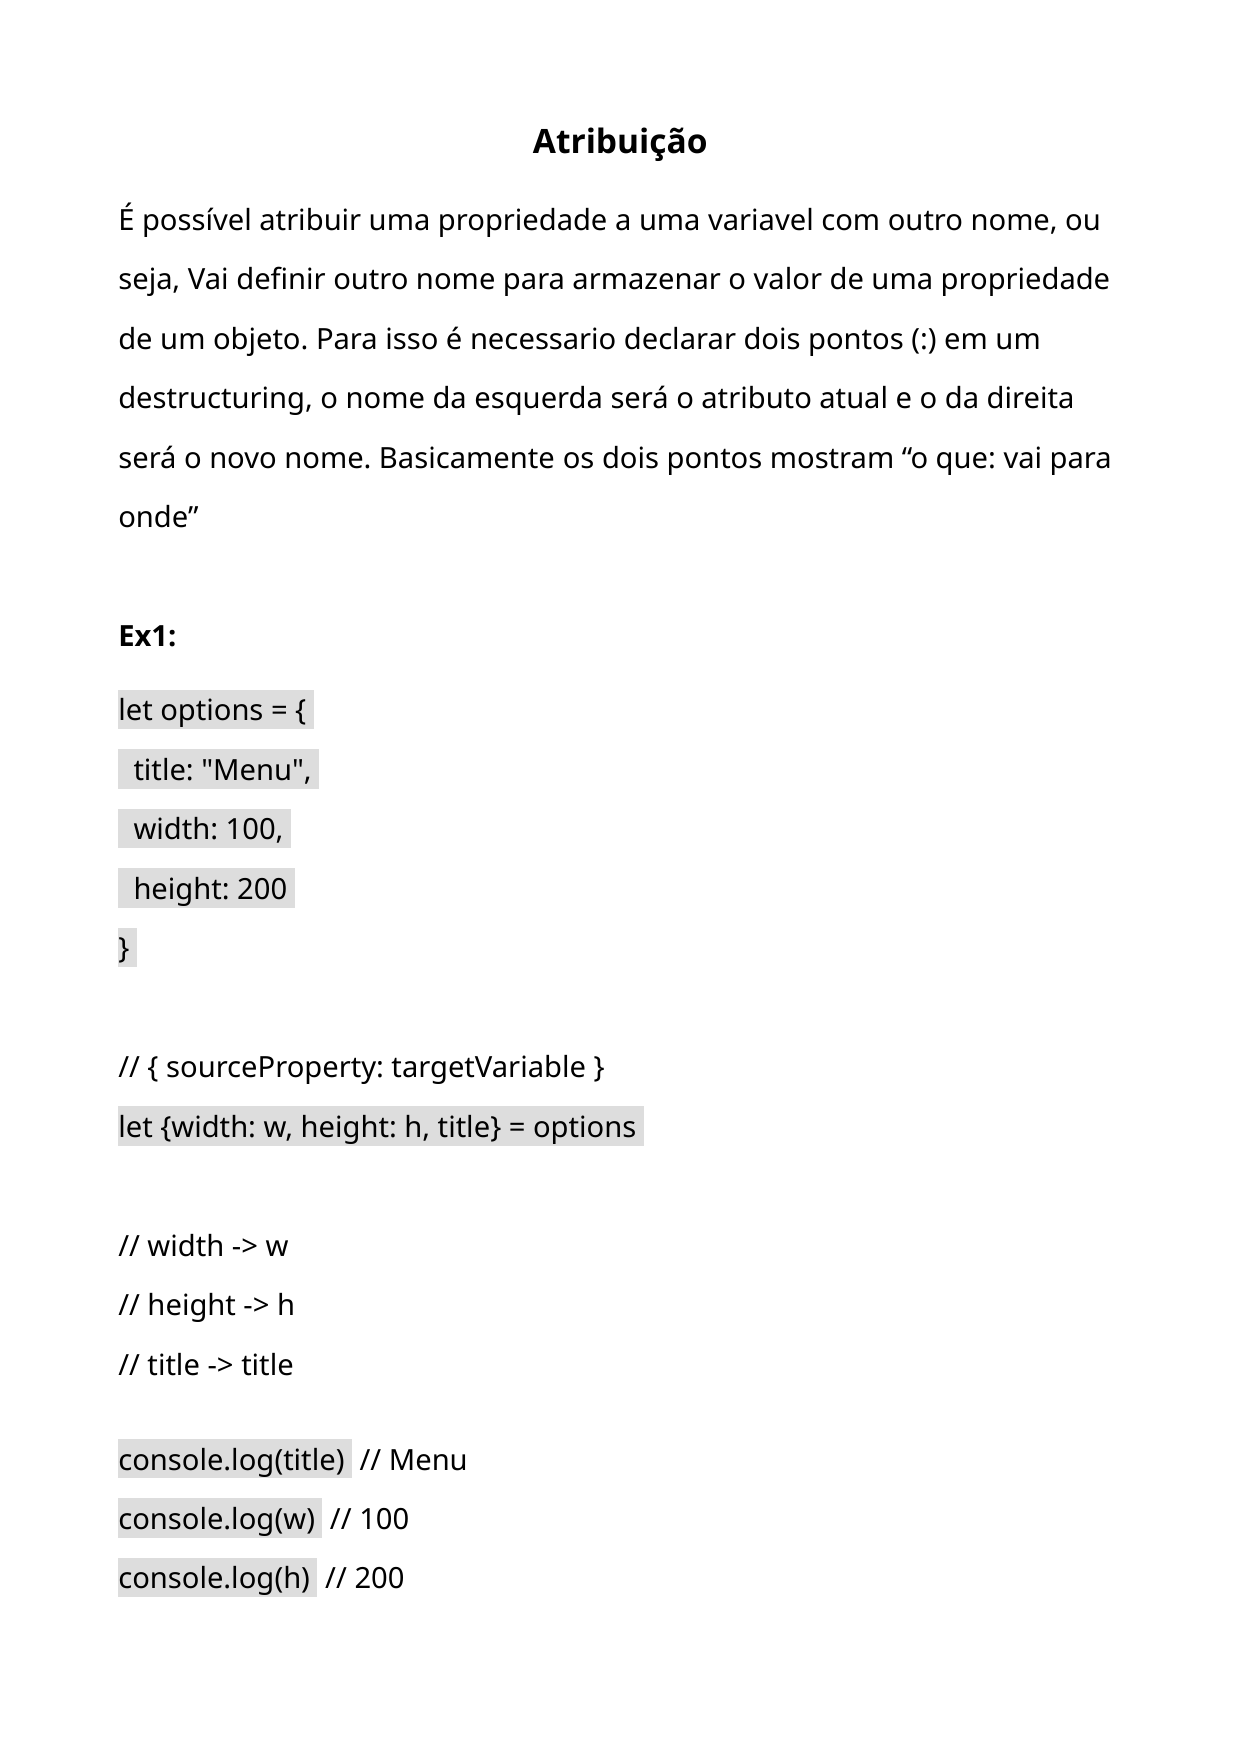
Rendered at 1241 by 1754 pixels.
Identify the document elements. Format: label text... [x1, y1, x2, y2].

text É possível atribuir uma propriedade a uma variavel com outro nome, ou seja, Vai definir outro nome para armazenar o valor de uma propriedade de um objeto. Para isso é necessario declarar dois pontos (:) em um destructuring, o nome da esquerda será o atributo atual e o da direita será o novo nome. Basicamente os dois pontos mostram “o que: vai para onde” [118, 199, 1122, 536]
text let options = { [118, 689, 1122, 729]
text // width -> w [118, 1225, 1122, 1264]
text console.log(title) // Menu [118, 1439, 1122, 1478]
text console.log(h) // 200 [118, 1558, 1122, 1597]
text title: "Menu", [118, 749, 1122, 789]
text Ex1: [118, 616, 1122, 655]
text // { sourceProperty: targetVariable } [118, 1046, 1122, 1086]
text // height -> h [118, 1284, 1122, 1324]
text } [118, 927, 1122, 967]
text height: 200 [118, 868, 1122, 908]
text width: 100, [118, 808, 1122, 848]
subtitle Atribuição [118, 118, 1122, 164]
text // title -> title [118, 1344, 1122, 1383]
text let {width: w, height: h, title} = options [118, 1106, 1122, 1146]
text console.log(w) // 100 [118, 1498, 1122, 1538]
